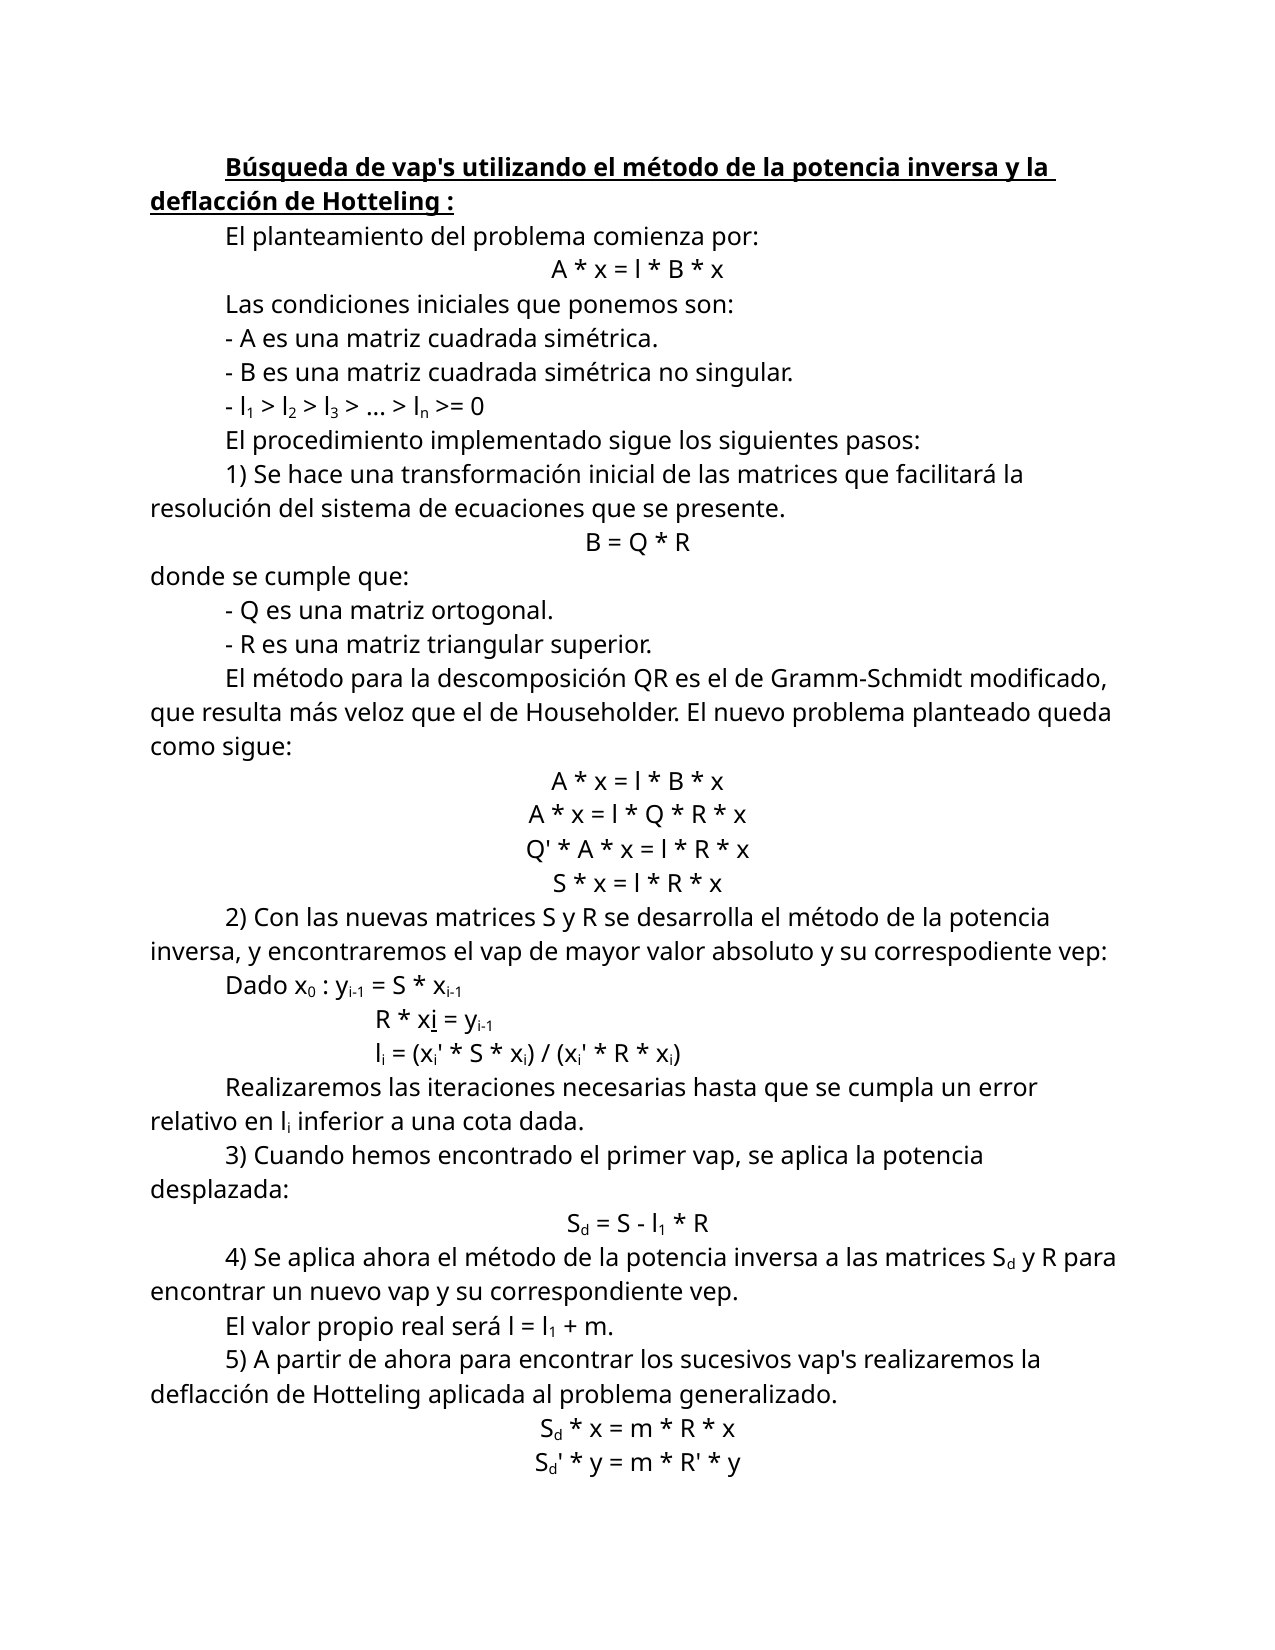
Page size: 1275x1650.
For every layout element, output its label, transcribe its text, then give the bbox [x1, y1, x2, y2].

text - A es una matriz cuadrada simétrica. [150, 320, 1125, 354]
text - Q es una matriz ortogonal. [150, 593, 1125, 627]
text El planteamiento del problema comienza por: [150, 218, 1125, 252]
text Dado x0 : yi-1 = S * xi-1 [150, 967, 1125, 1002]
text Búsqueda de vap's utilizando el método de la potencia inversa y la deflacción de Hotteling : [150, 150, 1125, 218]
text A * x = l * B * x [150, 763, 1125, 797]
text donde se cumple que: [150, 559, 1125, 593]
text li = (xi' * S * xi) / (xi' * R * xi) [150, 1036, 1125, 1070]
text Sd' * y = m * R' * y [150, 1444, 1125, 1478]
text B = Q * R [150, 525, 1125, 559]
text - l1 > l2 > l3 > ... > ln >= 0 [150, 388, 1125, 422]
text 2) Con las nuevas matrices S y R se desarrolla el método de la potencia inversa, y encontraremos el vap de mayor valor absoluto y su correspodiente vep: [150, 899, 1125, 967]
text 4) Se aplica ahora el método de la potencia inversa a las matrices Sd y R para encontrar un nuevo vap y su correspondiente vep. [150, 1240, 1125, 1308]
text A * x = l * Q * R * x [150, 797, 1125, 831]
text Sd * x = m * R * x [150, 1410, 1125, 1444]
text Q' * A * x = l * R * x [150, 831, 1125, 865]
text El procedimiento implementado sigue los siguientes pasos: [150, 422, 1125, 457]
text 3) Cuando hemos encontrado el primer vap, se aplica la potencia desplazada: [150, 1138, 1125, 1206]
text R * xi = yi-1 [150, 1002, 1125, 1036]
text - R es una matriz triangular superior. [150, 627, 1125, 661]
text El valor propio real será l = l1 + m. [150, 1308, 1125, 1342]
text 1) Se hace una transformación inicial de las matrices que facilitará la resolución del sistema de ecuaciones que se presente. [150, 457, 1125, 525]
text - B es una matriz cuadrada simétrica no singular. [150, 354, 1125, 388]
text S * x = l * R * x [150, 865, 1125, 899]
text 5) A partir de ahora para encontrar los sucesivos vap's realizaremos la deflacción de Hotteling aplicada al problema generalizado. [150, 1342, 1125, 1410]
text Realizaremos las iteraciones necesarias hasta que se cumpla un error relativo en li inferior a una cota dada. [150, 1070, 1125, 1138]
text El método para la descomposición QR es el de Gramm-Schmidt modificado, que resulta más veloz que el de Householder. El nuevo problema planteado queda como sigue: [150, 661, 1125, 763]
text A * x = l * B * x [150, 252, 1125, 286]
text Las condiciones iniciales que ponemos son: [150, 286, 1125, 320]
text Sd = S - l1 * R [150, 1206, 1125, 1240]
